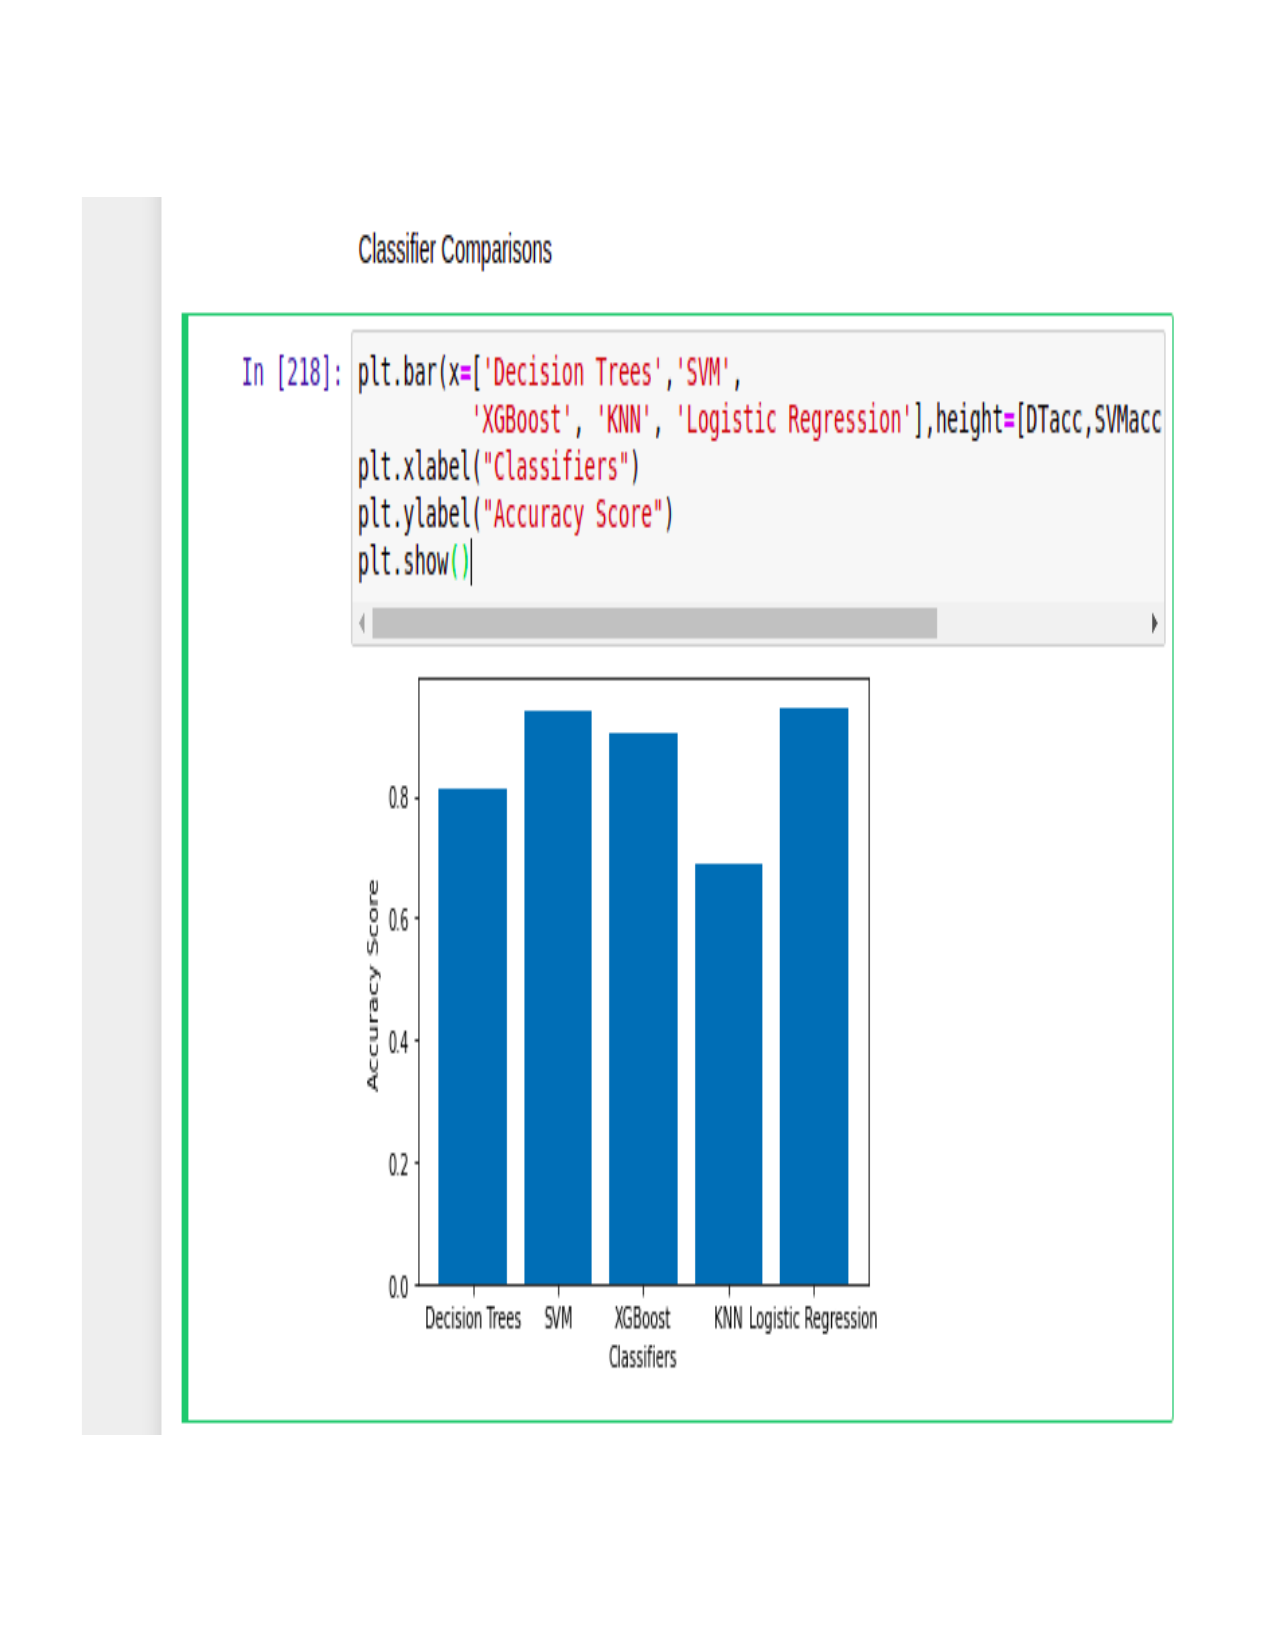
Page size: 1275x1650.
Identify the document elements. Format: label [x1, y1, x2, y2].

picture [81, 197, 1194, 1435]
